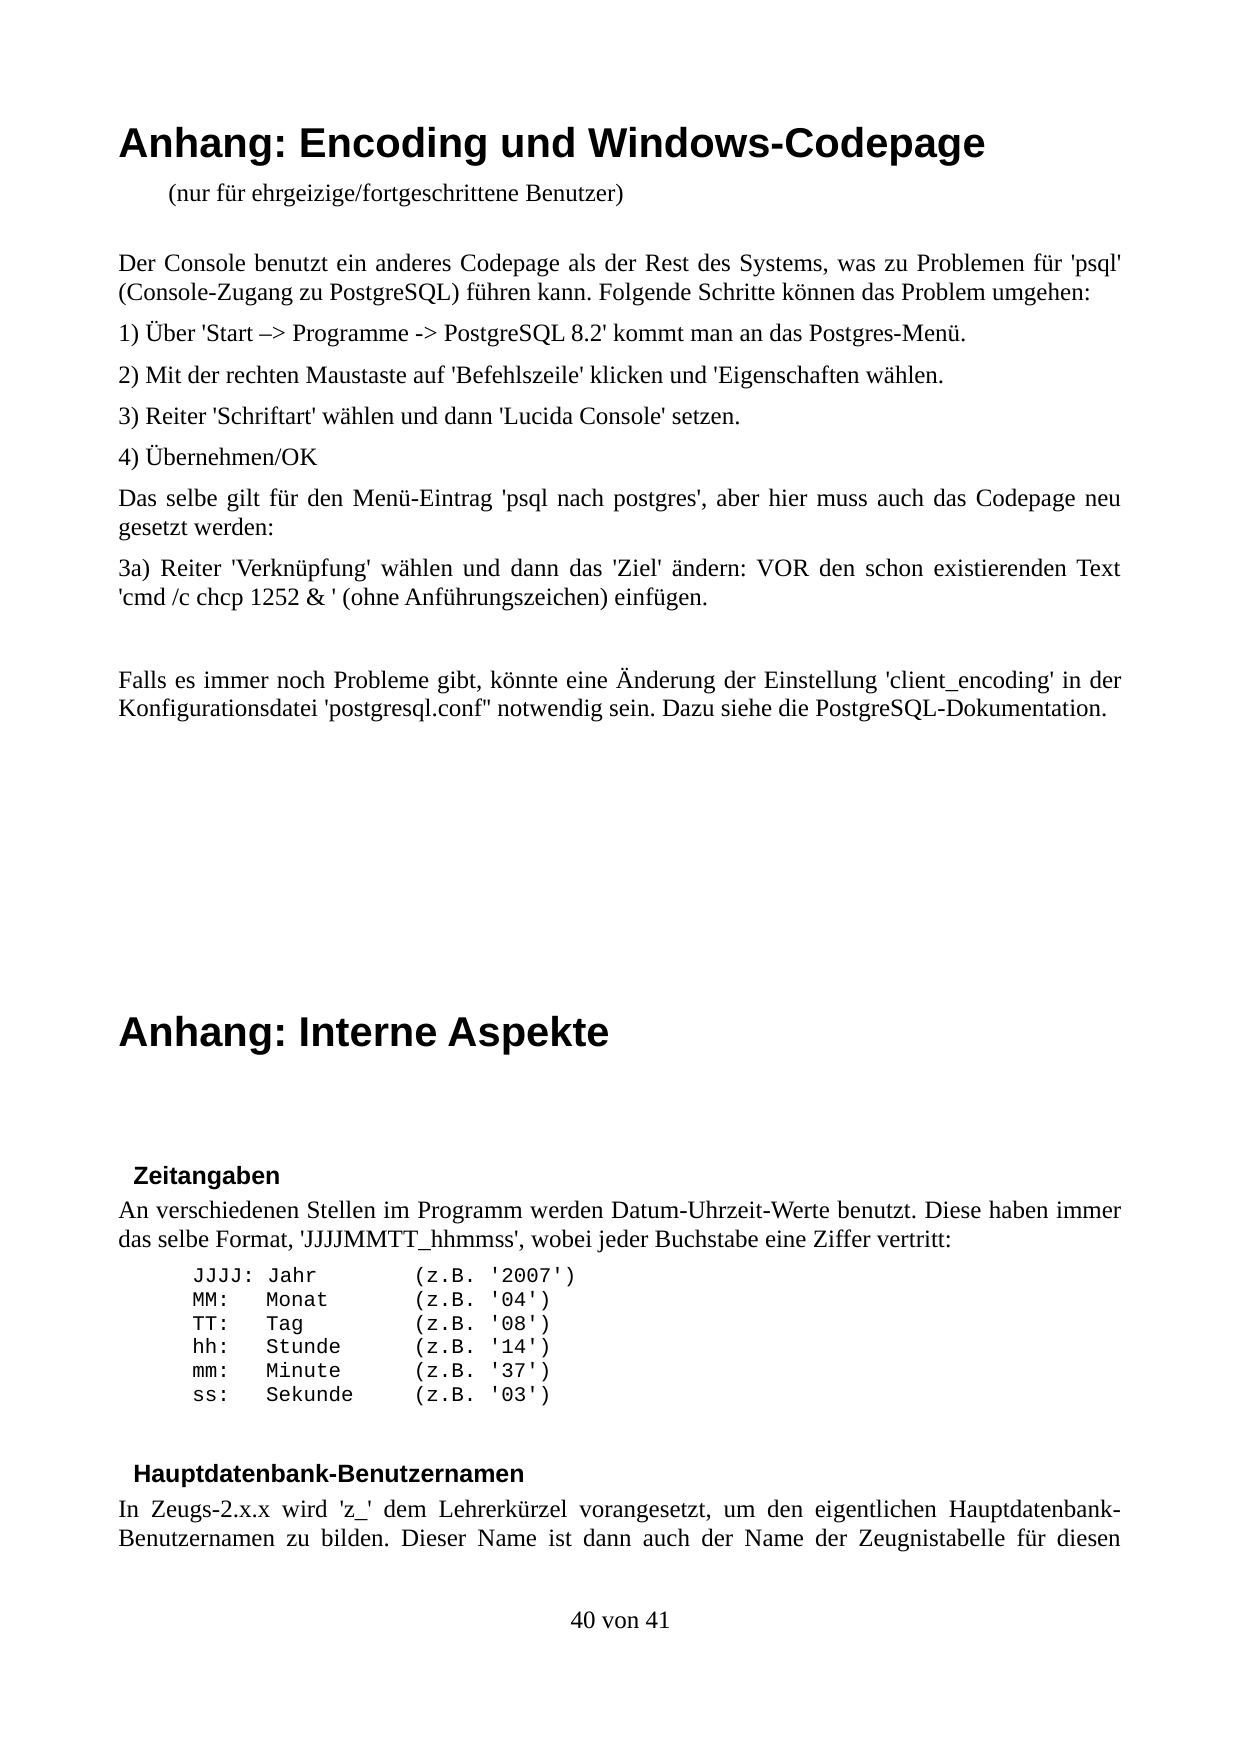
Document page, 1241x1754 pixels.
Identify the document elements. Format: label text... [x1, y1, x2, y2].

text TT: Tag (z.B. '08') [118, 1313, 1122, 1336]
text JJJJ: Jahr (z.B. '2007') [118, 1266, 1122, 1289]
text hh: Stunde (z.B. '14') [118, 1336, 1122, 1360]
text An verschiedenen Stellen im Programm werden Datum-Uhrzeit-Werte benutzt. Diese haben immer das selbe Format, 'JJJJMMTT_hhmmss', wobei jeder Buchstabe eine Ziffer vertritt: [118, 1196, 1122, 1253]
text 1) Über 'Start –> Programme -> PostgreSQL 8.2' kommt man an das Postgres-Menü. [118, 318, 1122, 347]
subtitle Zeitangaben [133, 1161, 1122, 1189]
text Der Console benutzt ein anderes Codepage als der Rest des Systems, was zu Problemen für 'psql' (Console-Zugang zu PostgreSQL) führen kann. Folgende Schritte können das Problem umgehen: [118, 248, 1122, 306]
text (nur für ehrgeizige/fortgeschrittene Benutzer) [118, 178, 1122, 207]
subtitle Anhang: Encoding und Windows-Codepage [118, 118, 1122, 166]
text MM: Monat (z.B. '04') [118, 1289, 1122, 1313]
text Falls es immer noch Probleme gibt, könnte eine Änderung der Einstellung 'client_encoding' in der Konfigurationsdatei 'postgresql.conf'' notwendig sein. Dazu siehe die PostgreSQL-Dokumentation. [118, 665, 1122, 722]
subtitle Anhang: Interne Aspekte [118, 1007, 1122, 1055]
text 2) Mit der rechten Maustaste auf 'Befehlszeile' klicken und 'Eigenschaften wählen. [118, 360, 1122, 388]
text mm: Minute (z.B. '37') [118, 1360, 1122, 1384]
text 3a) Reiter 'Verknüpfung' wählen und dann das 'Ziel' ändern: VOR den schon existierenden Text 'cmd /c chcp 1252 & ' (ohne Anführungszeichen) einfügen. [118, 553, 1122, 611]
text In Zeugs-2.x.x wird 'z_' dem Lehrerkürzel vorangesetzt, um den eigentlichen Hauptdatenbank-Benutzernamen zu bilden. Dieser Name ist dann auch der Name der Zeugnistabelle für diesen [118, 1494, 1122, 1551]
subtitle Hauptdatenbank-Benutzernamen [133, 1459, 1122, 1488]
text 4) Übernehmen/OK [118, 442, 1122, 471]
text 3) Reiter 'Schriftart' wählen und dann 'Lucida Console' setzen. [118, 401, 1122, 430]
text ss: Sekunde (z.B. '03') [118, 1384, 1122, 1407]
text Das selbe gilt für den Menü-Eintrag 'psql nach postgres', aber hier muss auch das Codepage neu gesetzt werden: [118, 483, 1122, 541]
